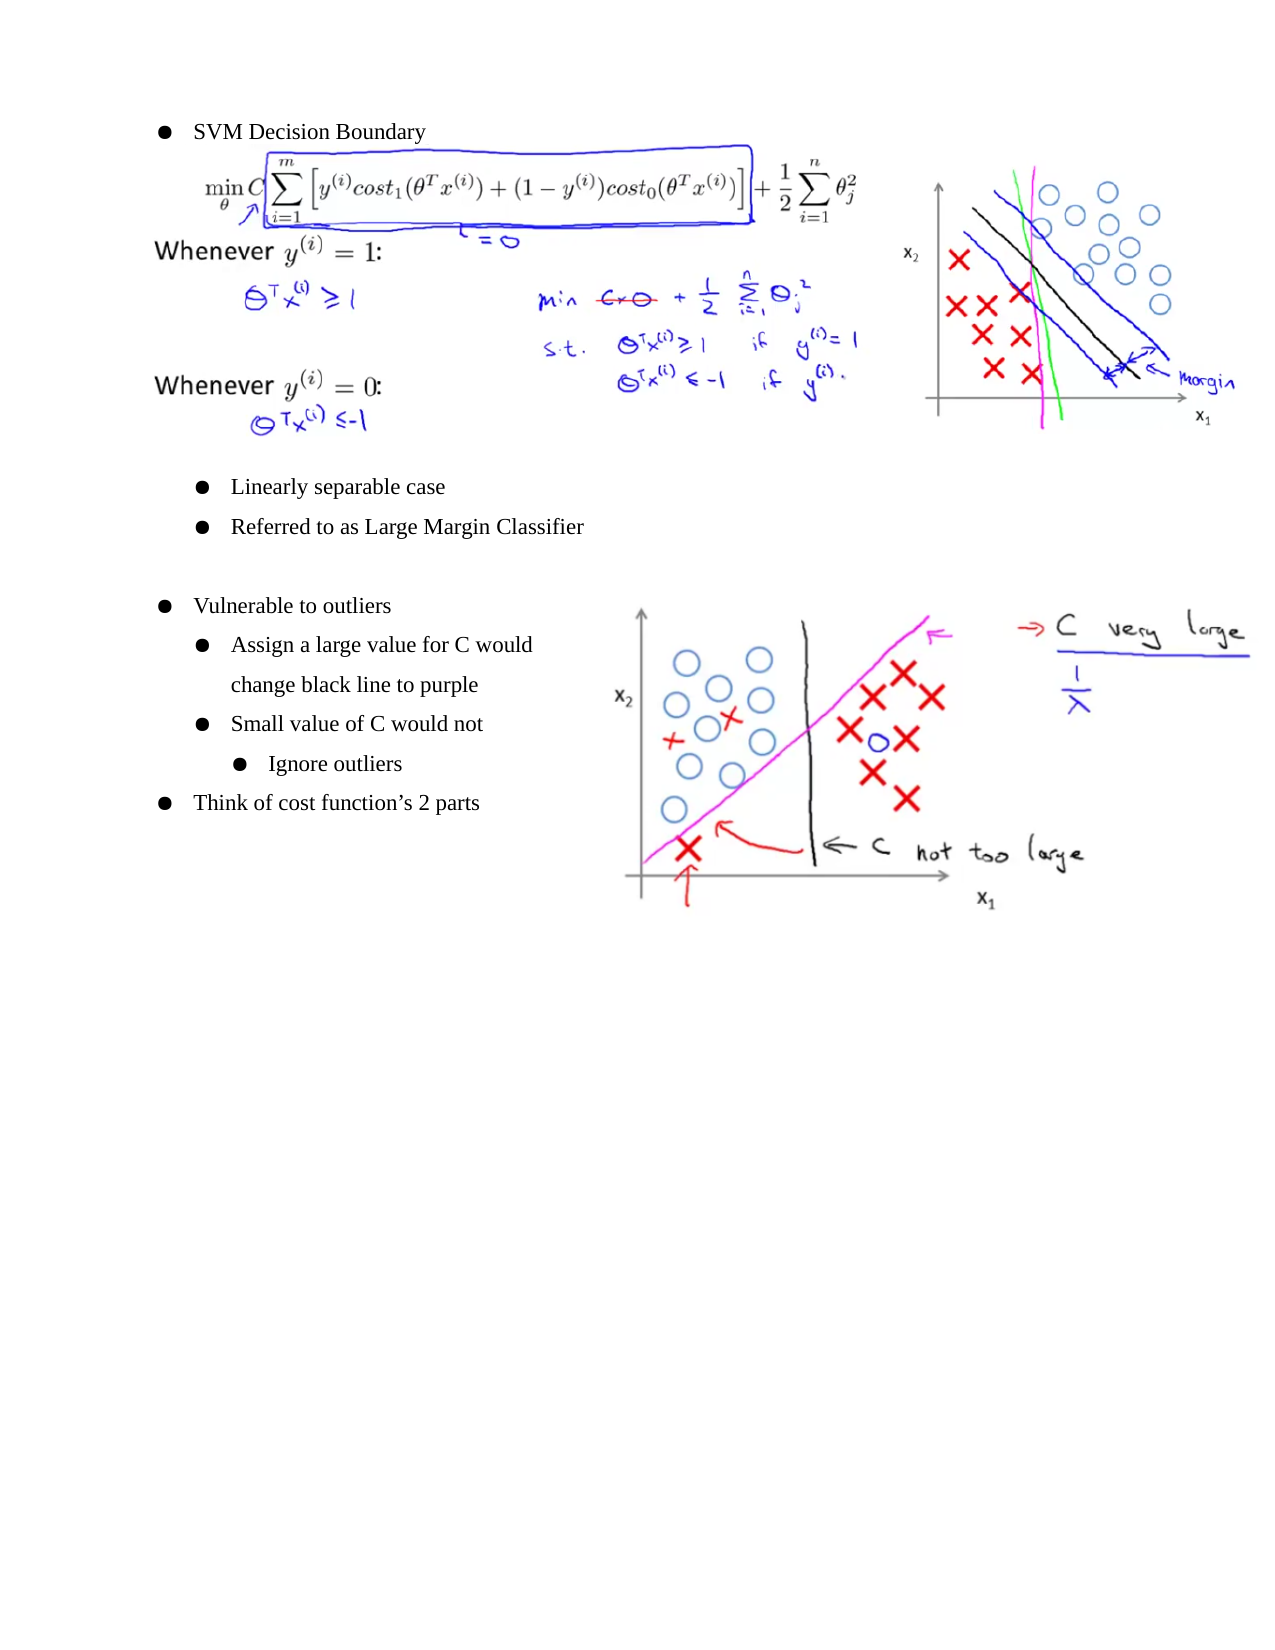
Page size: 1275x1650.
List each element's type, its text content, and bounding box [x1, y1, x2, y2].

list Think of cost function’s 2 parts [156, 789, 601, 816]
list SVM Decision Boundary [156, 118, 1157, 144]
list Vulnerable to outliers [156, 592, 601, 618]
list Linearly separable case [193, 473, 1157, 500]
list Small value of C would not [193, 710, 601, 737]
list Assign a large value for C would change black line to purple [193, 631, 601, 697]
picture [138, 144, 872, 442]
list Referred to as Large Margin Classifier [193, 513, 1157, 539]
picture [601, 564, 1262, 918]
picture [889, 157, 1249, 434]
list Ignore outliers [231, 750, 601, 776]
